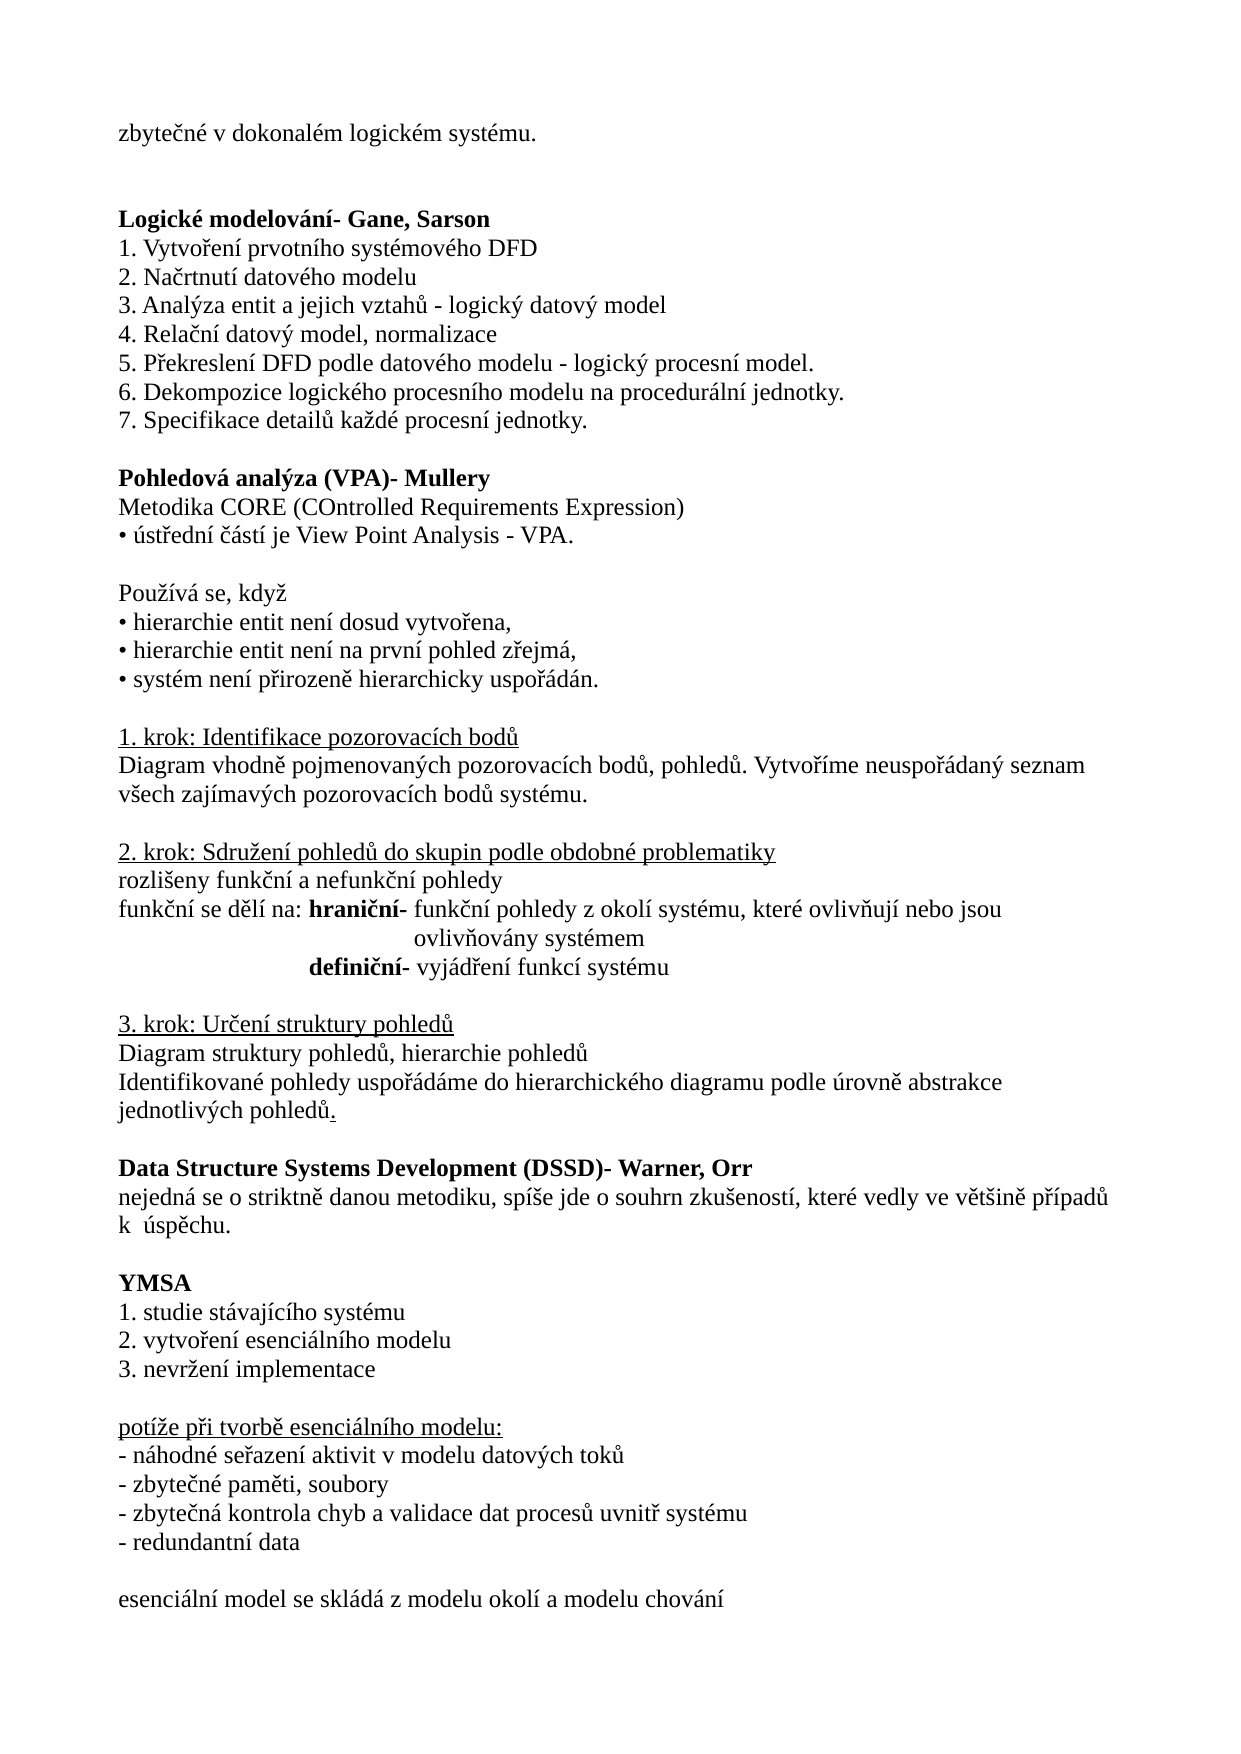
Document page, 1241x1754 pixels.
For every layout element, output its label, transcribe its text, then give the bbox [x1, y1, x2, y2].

text - zbytečné paměti, soubory [118, 1469, 1122, 1498]
text 6. Dekompozice logického procesního modelu na procedurální jednotky. [118, 377, 1122, 406]
text Používá se, když [118, 578, 1122, 607]
text 5. Překreslení DFD podle datového modelu - logický procesní model. [118, 348, 1122, 377]
text definiční- vyjádření funkcí systému [118, 952, 1122, 981]
text 3. Analýza entit a jejich vztahů - logický datový model [118, 291, 1122, 319]
text Diagram vhodně pojmenovaných pozorovacích bodů, pohledů. Vytvoříme neuspořádaný seznam všech zajímavých pozorovacích bodů systému. [118, 751, 1122, 808]
text 3. nevržení implementace [118, 1354, 1122, 1383]
text funkční se dělí na: hraniční- funkční pohledy z okolí systému, které ovlivňují nebo jsou ovlivňovány systémem [118, 894, 1122, 952]
text • hierarchie entit není dosud vytvořena, [118, 607, 1122, 636]
text - náhodné seřazení aktivit v modelu datových toků [118, 1441, 1122, 1469]
text 1. krok: Identifikace pozorovacích bodů [118, 722, 1122, 751]
text 1. Vytvoření prvotního systémového DFD [118, 233, 1122, 262]
text Logické modelování- Gane, Sarson [118, 204, 1122, 233]
text zbytečné v dokonalém logickém systému. [118, 118, 1122, 147]
text • systém není přirozeně hierarchicky uspořádán. [118, 664, 1122, 693]
text rozlišeny funkční a nefunkční pohledy [118, 866, 1122, 894]
text • ústřední částí je View Point Analysis - VPA. [118, 521, 1122, 549]
text • hierarchie entit není na první pohled zřejmá, [118, 636, 1122, 664]
text 2. vytvoření esenciálního modelu [118, 1326, 1122, 1354]
text 1. studie stávajícího systému [118, 1297, 1122, 1326]
text esenciální model se skládá z modelu okolí a modelu chování [118, 1584, 1122, 1613]
text Identifikované pohledy uspořádáme do hierarchického diagramu podle úrovně abstrakce jednotlivých pohledů. [118, 1067, 1122, 1124]
text 7. Specifikace detailů každé procesní jednotky. [118, 406, 1122, 434]
text 2. krok: Sdružení pohledů do skupin podle obdobné problematiky [118, 837, 1122, 866]
text potíže při tvorbě esenciálního modelu: [118, 1412, 1122, 1441]
text 2. Načrtnutí datového modelu [118, 262, 1122, 291]
text - redundantní data [118, 1527, 1122, 1556]
text Pohledová analýza (VPA)- Mullery [118, 463, 1122, 492]
text Data Structure Systems Development (DSSD)- Warner, Orr [118, 1153, 1122, 1182]
text - zbytečná kontrola chyb a validace dat procesů uvnitř systému [118, 1498, 1122, 1527]
text Diagram struktury pohledů, hierarchie pohledů [118, 1038, 1122, 1067]
text 3. krok: Určení struktury pohledů [118, 1009, 1122, 1038]
text 4. Relační datový model, normalizace [118, 319, 1122, 348]
text Metodika CORE (COntrolled Requirements Expression) [118, 492, 1122, 521]
text YMSA [118, 1268, 1122, 1297]
text nejedná se o striktně danou metodiku, spíše jde o souhrn zkušeností, které vedly ve většině případů k úspěchu. [118, 1182, 1122, 1239]
